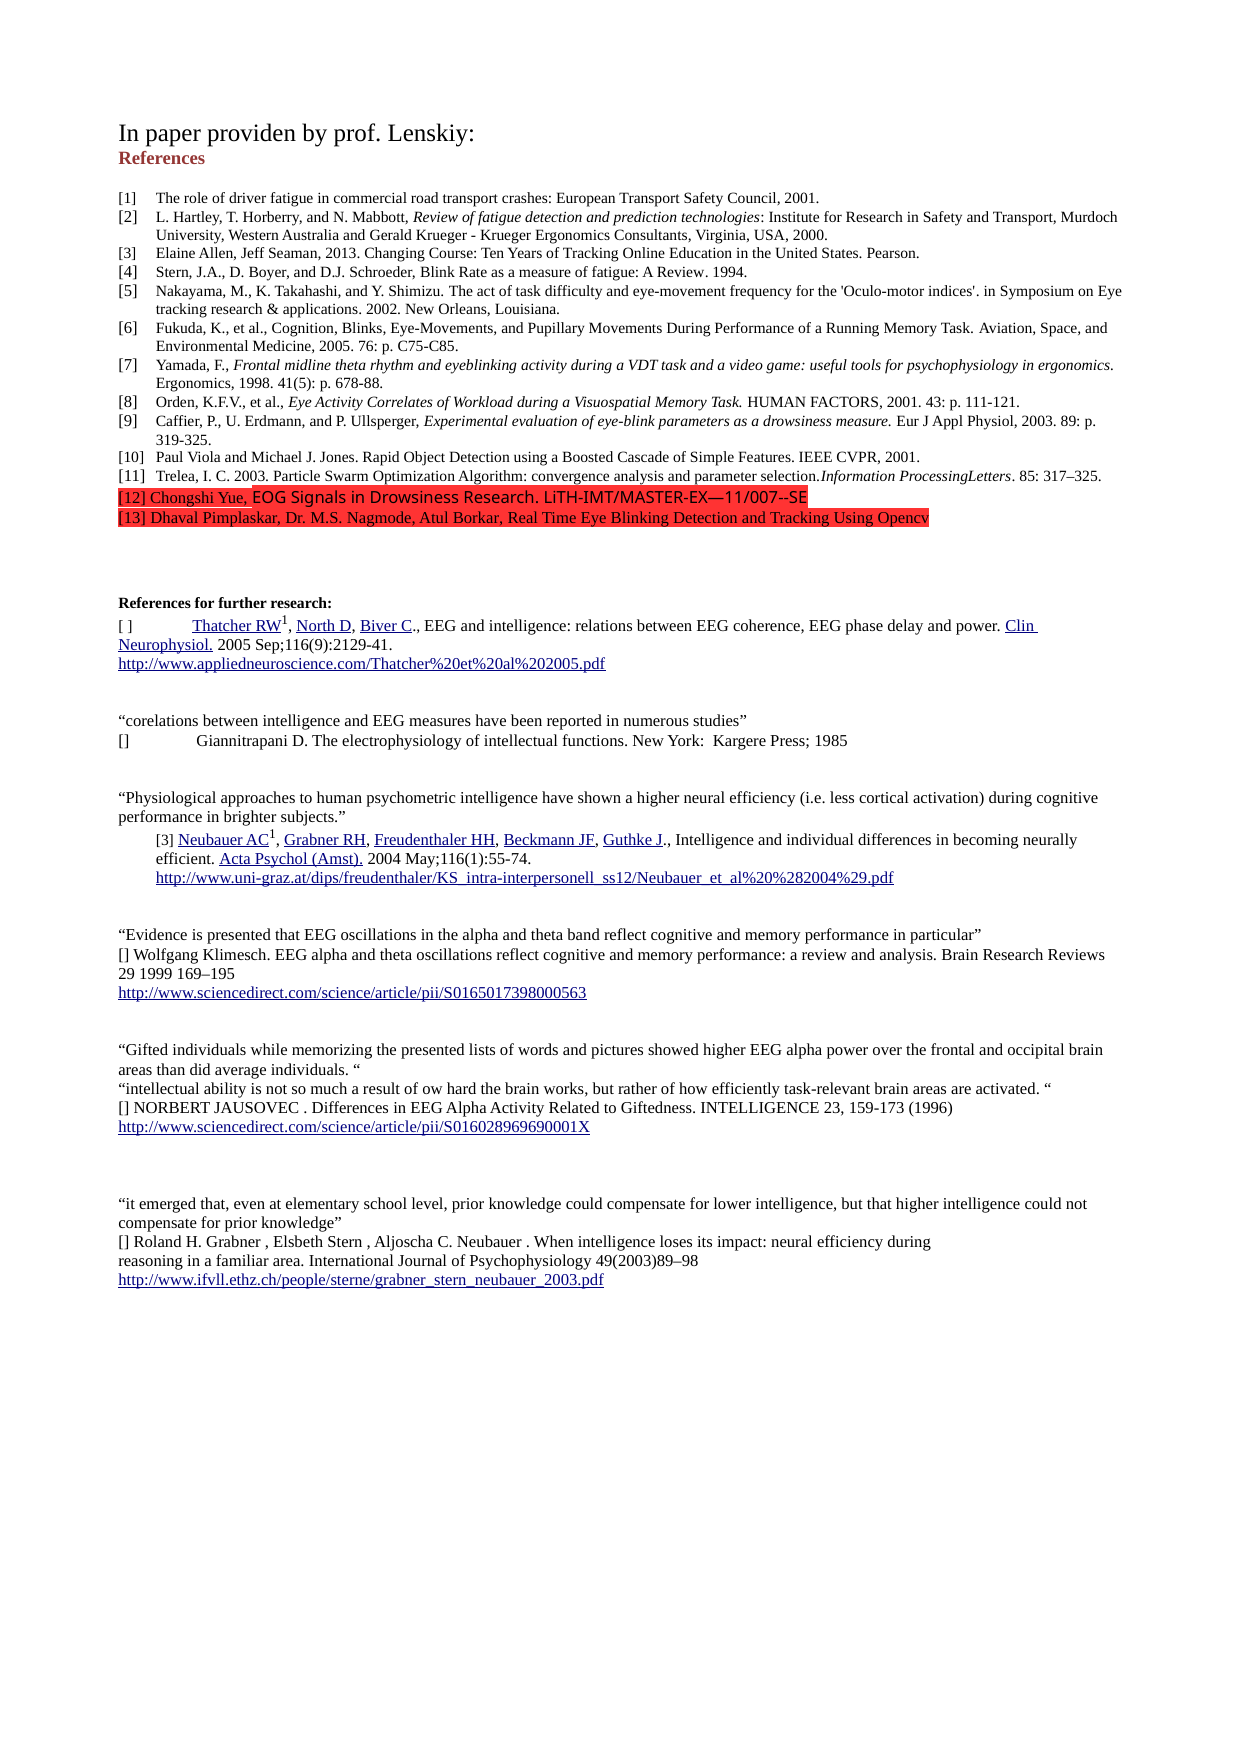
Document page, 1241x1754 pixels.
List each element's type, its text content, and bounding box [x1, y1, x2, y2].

text http://www.sciencedirect.com/science/article/pii/S0165017398000563 [118, 983, 1122, 1002]
text “Evidence is presented that EEG oscillations in the alpha and theta band reflect cognitive and memory performance in particular” [118, 925, 1122, 944]
text “Gifted individuals while memorizing the presented lists of words and pictures showed higher EEG alpha power over the frontal and occipital brain areas than did average individuals. “ [118, 1040, 1122, 1078]
text [] Wolfgang Klimesch. EEG alpha and theta oscillations reflect cognitive and memory performance: a review and analysis. Brain Research Reviews 29 1999 169–195 [118, 944, 1122, 983]
list Elaine Allen, Jeff Seaman, 2013. Changing Course: Ten Years of Tracking Online Education in the United States. Pearson. [118, 244, 1122, 262]
text “intellectual ability is not so much a result of ow hard the brain works, but rather of how efficiently task-relevant brain areas are activated. “ [118, 1078, 1122, 1098]
list Stern, J.A., D. Boyer, and D.J. Schroeder, Blink Rate as a measure of fatigue: A Review. 1994. [118, 262, 1122, 281]
text [13] Dhaval Pimplaskar, Dr. M.S. Nagmode, Atul Borkar, Real Time Eye Blinking Detection and Tracking Using Opencv [118, 508, 1122, 527]
text [ ] Thatcher RW1, North D, Biver C., EEG and intelligence: relations between EEG coherence, EEG phase delay and power. Clin Neurophysiol. 2005 Sep;116(9):2129-41. [118, 612, 1122, 654]
list Yamada, F., Frontal midline theta rhythm and eyeblinking activity during a VDT task and a video game: useful tools for psychophysiology in ergonomics. Ergonomics, 1998. 41(5): p. 678-88. [118, 355, 1122, 392]
text References for further research: [118, 594, 1122, 612]
list Orden, K.F.V., et al., Eye Activity Correlates of Workload during a Visuospatial Memory Task. HUMAN FACTORS, 2001. 43: p. 111-121. [118, 392, 1122, 411]
list Paul Viola and Michael J. Jones. Rapid Object Detection using a Boosted Cascade of Simple Features. IEEE CVPR, 2001. [118, 448, 1122, 466]
text http://www.appliedneuroscience.com/Thatcher%20et%20al%202005.pdf [118, 654, 1122, 673]
list The role of driver fatigue in commercial road transport crashes: European Transport Safety Council, 2001. [118, 189, 1122, 207]
text http://www.ifvll.ethz.ch/people/sterne/grabner_stern_neubauer_2003.pdf [118, 1270, 1122, 1289]
list [3] Neubauer AC1, Grabner RH, Freudenthaler HH, Beckmann JF, Guthke J., Intelligence and individual differences in becoming neurally efficient. Acta Psychol (Amst). 2004 May;116(1):55-74. [118, 826, 1122, 868]
text http://www.sciencedirect.com/science/article/pii/S016028969690001X [118, 1117, 1122, 1136]
list Trelea, I. C. 2003. Particle Swarm Optimization Algorithm: convergence analysis and parameter selection.Information ProcessingLetters. 85: 317–325. [118, 466, 1122, 485]
text [] Roland H. Grabner , Elsbeth Stern , Aljoscha C. Neubauer . When intelligence loses its impact: neural efficiency during [118, 1232, 1122, 1251]
list Nakayama, M., K. Takahashi, and Y. Shimizu. The act of task difficulty and eye-movement frequency for the 'Oculo-motor indices'. in Symposium on Eye tracking research & applications. 2002. New Orleans, Louisiana. [118, 281, 1122, 318]
text [12] Chongshi Yue, EOG Signals in Drowsiness Research. LiTH-IMT/MASTER-EX—11/007--SE [118, 485, 1122, 508]
list Caffier, P., U. Erdmann, and P. Ullsperger, Experimental evaluation of eye-blink parameters as a drowsiness measure. Eur J Appl Physiol, 2003. 89: p. 319-325. [118, 411, 1122, 448]
text In paper providen by prof. Lenskiy: [118, 118, 1122, 147]
text “Physiological approaches to human psychometric intelligence have shown a higher neural efficiency (i.e. less cortical activation) during cognitive performance in brighter subjects.” [118, 788, 1122, 826]
text [] NORBERT JAUSOVEC . Differences in EEG Alpha Activity Related to Giftedness. INTELLIGENCE 23, 159-173 (1996) [118, 1098, 1122, 1117]
list http://www.uni-graz.at/dips/freudenthaler/KS_intra-interpersonell_ss12/Neubauer_et_al%20%282004%29.pdf [118, 868, 1122, 887]
text “corelations between intelligence and EEG measures have been reported in numerous studies” [118, 711, 1122, 730]
list Fukuda, K., et al., Cognition, Blinks, Eye-Movements, and Pupillary Movements During Performance of a Running Memory Task. Aviation, Space, and Environmental Medicine, 2005. 76: p. C75-C85. [118, 318, 1122, 355]
text “it emerged that, even at elementary school level, prior knowledge could compensate for lower intelligence, but that higher intelligence could not compensate for prior knowledge” [118, 1193, 1122, 1232]
text References [118, 147, 1122, 168]
list L. Hartley, T. Horberry, and N. Mabbott, Review of fatigue detection and prediction technologies: Institute for Research in Safety and Transport, Murdoch University, Western Australia and Gerald Krueger - Krueger Ergonomics Consultants, Virginia, USA, 2000. [118, 207, 1122, 244]
text [] Giannitrapani D. The electrophysiology of intellectual functions. New York: Kargere Press; 1985 [118, 730, 1122, 749]
text reasoning in a familiar area. International Journal of Psychophysiology 49(2003)89–98 [118, 1251, 1122, 1270]
